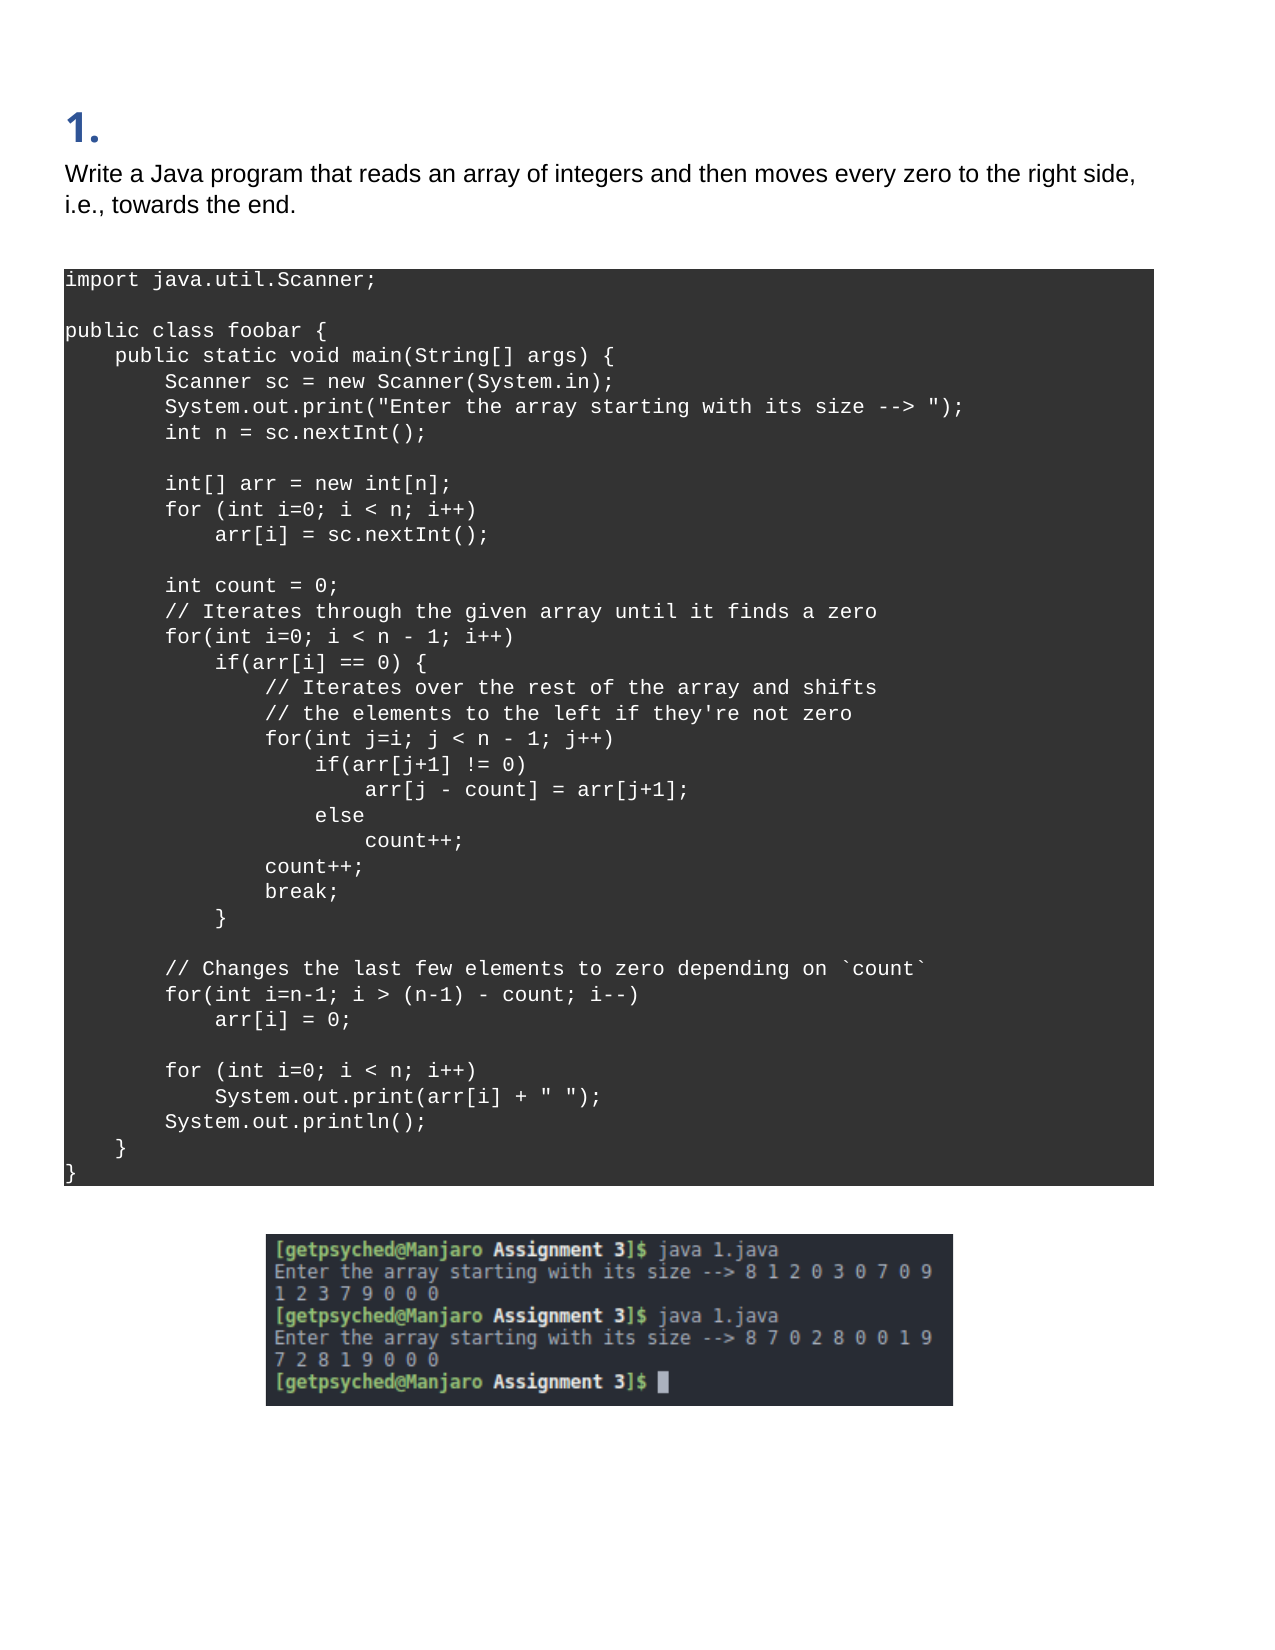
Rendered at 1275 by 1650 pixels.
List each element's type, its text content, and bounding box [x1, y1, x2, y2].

text int n = sc.nextInt(); [64, 422, 1154, 446]
text int count = 0; [64, 575, 1154, 599]
text public class foobar { [64, 320, 1154, 344]
text for(int i=n-1; i > (n-1) - count; i--) [64, 983, 1154, 1007]
picture [265, 1234, 954, 1406]
text // Changes the last few elements to zero depending on `count` [64, 958, 1154, 982]
text Write a Java program that reads an array of integers and then moves every zero to the right side, i.e., towards the end. [64, 159, 1154, 250]
text else [64, 805, 1154, 828]
text for(int j=i; j < n - 1; j++) [64, 728, 1154, 752]
text count++; [64, 830, 1154, 854]
text // Iterates through the given array until it finds a zero [64, 601, 1154, 624]
text System.out.print(arr[i] + " "); [64, 1086, 1154, 1109]
text break; [64, 881, 1154, 905]
text public static void main(String[] args) { [64, 346, 1154, 369]
text arr[j - count] = arr[j+1]; [64, 779, 1154, 803]
text arr[i] = sc.nextInt(); [64, 524, 1154, 548]
text System.out.println(); [64, 1111, 1154, 1135]
subtitle 1. [64, 98, 1154, 155]
text } [64, 1162, 1154, 1186]
text count++; [64, 856, 1154, 879]
text Scanner sc = new Scanner(System.in); [64, 371, 1154, 395]
text // the elements to the left if they're not zero [64, 703, 1154, 726]
text for (int i=0; i < n; i++) [64, 499, 1154, 522]
text if(arr[j+1] != 0) [64, 754, 1154, 777]
text arr[i] = 0; [64, 1009, 1154, 1033]
text // Iterates over the rest of the array and shifts [64, 677, 1154, 701]
text System.out.print("Enter the array starting with its size --> "); [64, 397, 1154, 420]
text for (int i=0; i < n; i++) [64, 1060, 1154, 1084]
text } [64, 1137, 1154, 1160]
text for(int i=0; i < n - 1; i++) [64, 626, 1154, 650]
text import java.util.Scanner; [64, 269, 1154, 293]
text } [64, 907, 1154, 931]
text if(arr[i] == 0) { [64, 652, 1154, 675]
text int[] arr = new int[n]; [64, 473, 1154, 497]
